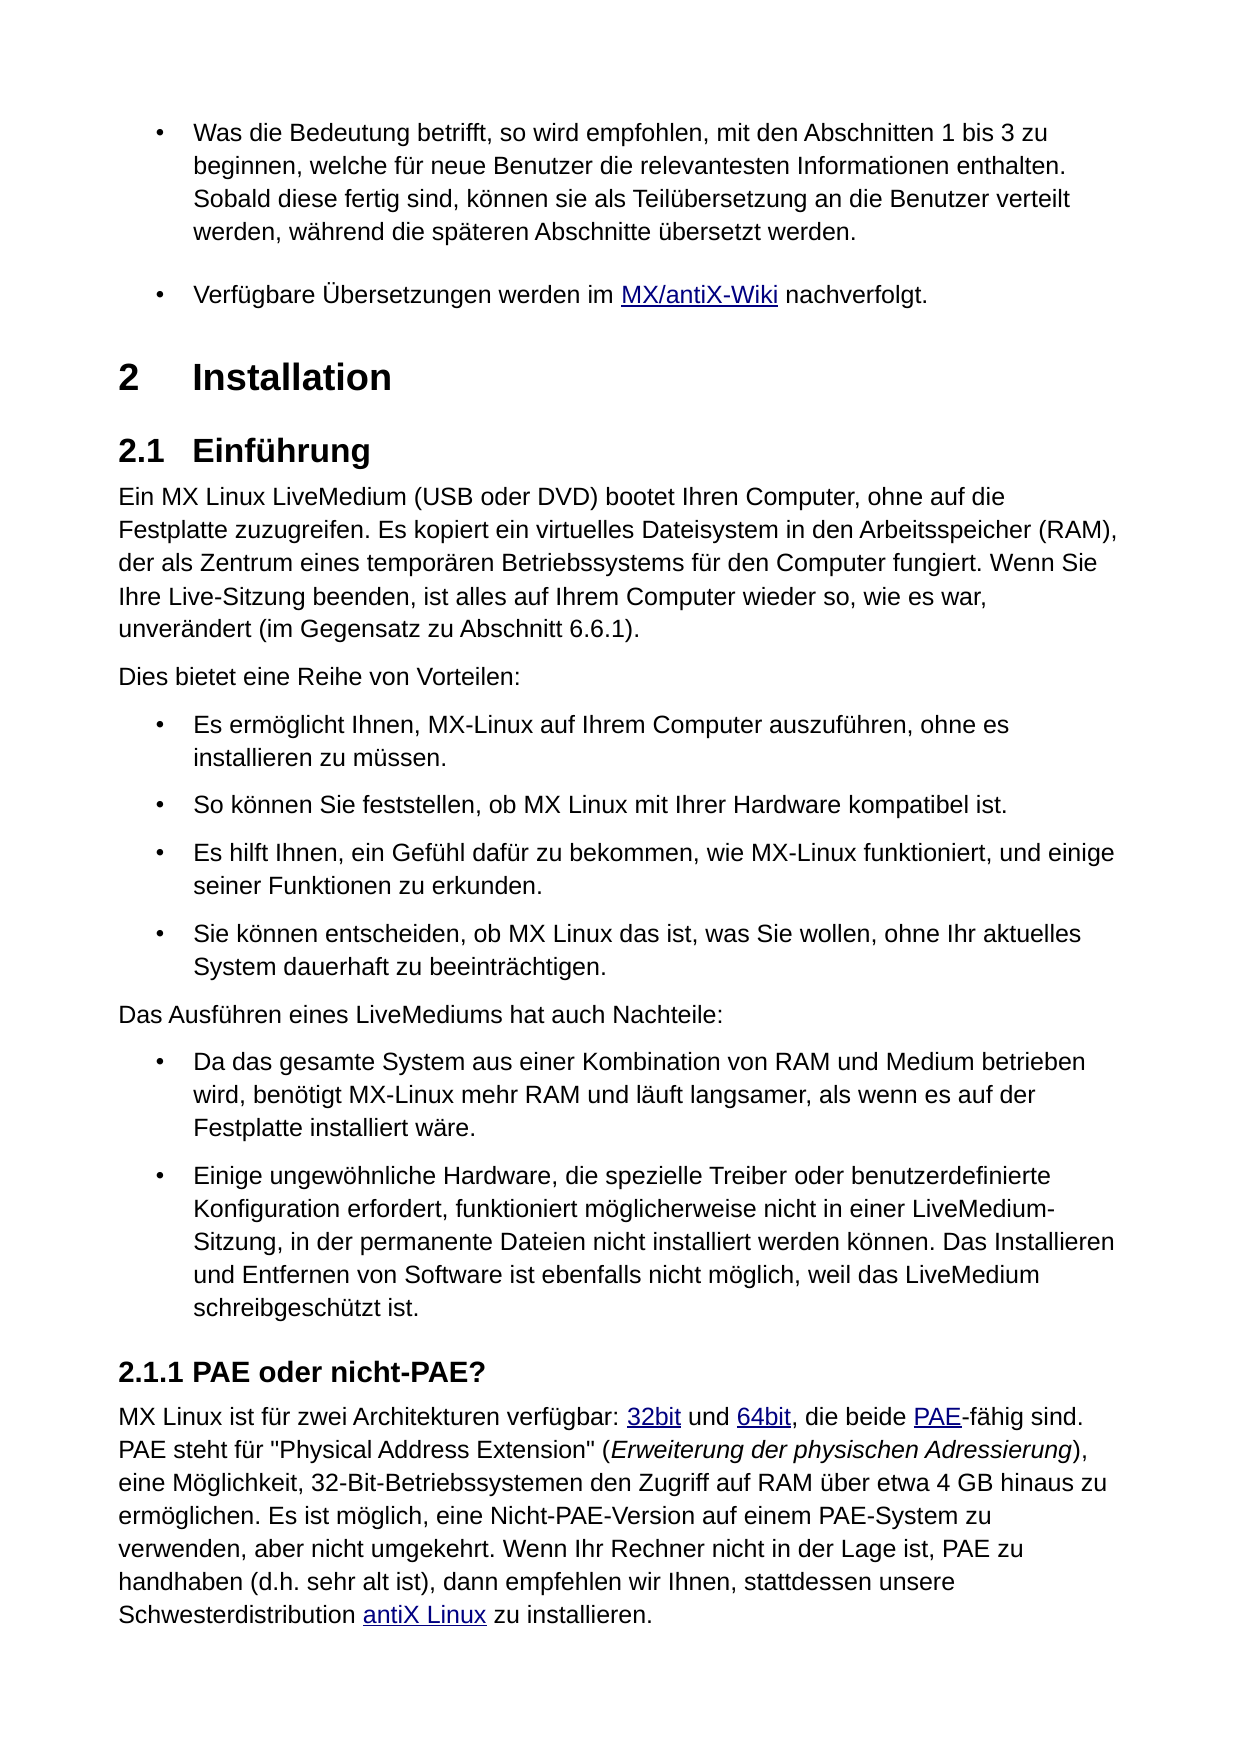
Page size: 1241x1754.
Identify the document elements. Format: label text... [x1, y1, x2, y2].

subtitle PAE oder nicht-PAE? [118, 1355, 1122, 1389]
subtitle Installation [118, 354, 1122, 398]
text Dies bietet eine Reihe von Vorteilen: [118, 662, 1122, 691]
list Einige ungewöhnliche Hardware, die spezielle Treiber oder benutzerdefinierte Konfiguration erfordert, funktioniert möglicherweise nicht in einer LiveMedium-Sitzung, in der permanente Dateien nicht installiert werden können. Das Installieren und Entfernen von Software ist ebenfalls nicht möglich, weil das LiveMedium schreibgeschützt ist. [156, 1161, 1122, 1322]
text Ein MX Linux LiveMedium (USB oder DVD) bootet Ihren Computer, ohne auf die Festplatte zuzugreifen. Es kopiert ein virtuelles Dateisystem in den Arbeitsspeicher (RAM), der als Zentrum eines temporären Betriebssystems für den Computer fungiert. Wenn Sie Ihre Live-Sitzung beenden, ist alles auf Ihrem Computer wieder so, wie es war, unverändert (im Gegensatz zu Abschnitt 6.6.1). [118, 482, 1122, 643]
list Es hilft Ihnen, ein Gefühl dafür zu bekommen, wie MX-Linux funktioniert, und einige seiner Funktionen zu erkunden. [156, 838, 1122, 900]
list Sie können entscheiden, ob MX Linux das ist, was Sie wollen, ohne Ihr aktuelles System dauerhaft zu beeinträchtigen. [156, 919, 1122, 981]
text Das Ausführen eines LiveMediums hat auch Nachteile: [118, 999, 1122, 1028]
list Was die Bedeutung betrifft, so wird empfohlen, mit den Abschnitten 1 bis 3 zu beginnen, welche für neue Benutzer die relevantesten Informationen enthalten. Sobald diese fertig sind, können sie als Teilübersetzung an die Benutzer verteilt werden, während die späteren Abschnitte übersetzt werden. [156, 118, 1122, 246]
subtitle Einführung [118, 431, 1122, 470]
list Es ermöglicht Ihnen, MX-Linux auf Ihrem Computer auszuführen, ohne es installieren zu müssen. [156, 710, 1122, 772]
text MX Linux ist für zwei Architekturen verfügbar: 32bit und 64bit, die beide PAE-fähig sind. PAE steht für "Physical Address Extension" (Erweiterung der physischen Adressierung), eine Möglichkeit, 32-Bit-Betriebssystemen den Zugriff auf RAM über etwa 4 GB hinaus zu ermöglichen. Es ist möglich, eine Nicht-PAE-Version auf einem PAE-System zu verwenden, aber nicht umgekehrt. Wenn Ihr Rechner nicht in der Lage ist, PAE zu handhaben (d.h. sehr alt ist), dann empfehlen wir Ihnen, stattdessen unsere Schwesterdistribution antiX Linux zu installieren. [118, 1402, 1122, 1628]
list Da das gesamte System aus einer Kombination von RAM und Medium betrieben wird, benötigt MX-Linux mehr RAM und läuft langsamer, als wenn es auf der Festplatte installiert wäre. [156, 1047, 1122, 1142]
list Verfügbare Übersetzungen werden im MX/antiX-Wiki nachverfolgt. [156, 281, 1122, 309]
list So können Sie feststellen, ob MX Linux mit Ihrer Hardware kompatibel ist. [156, 790, 1122, 819]
